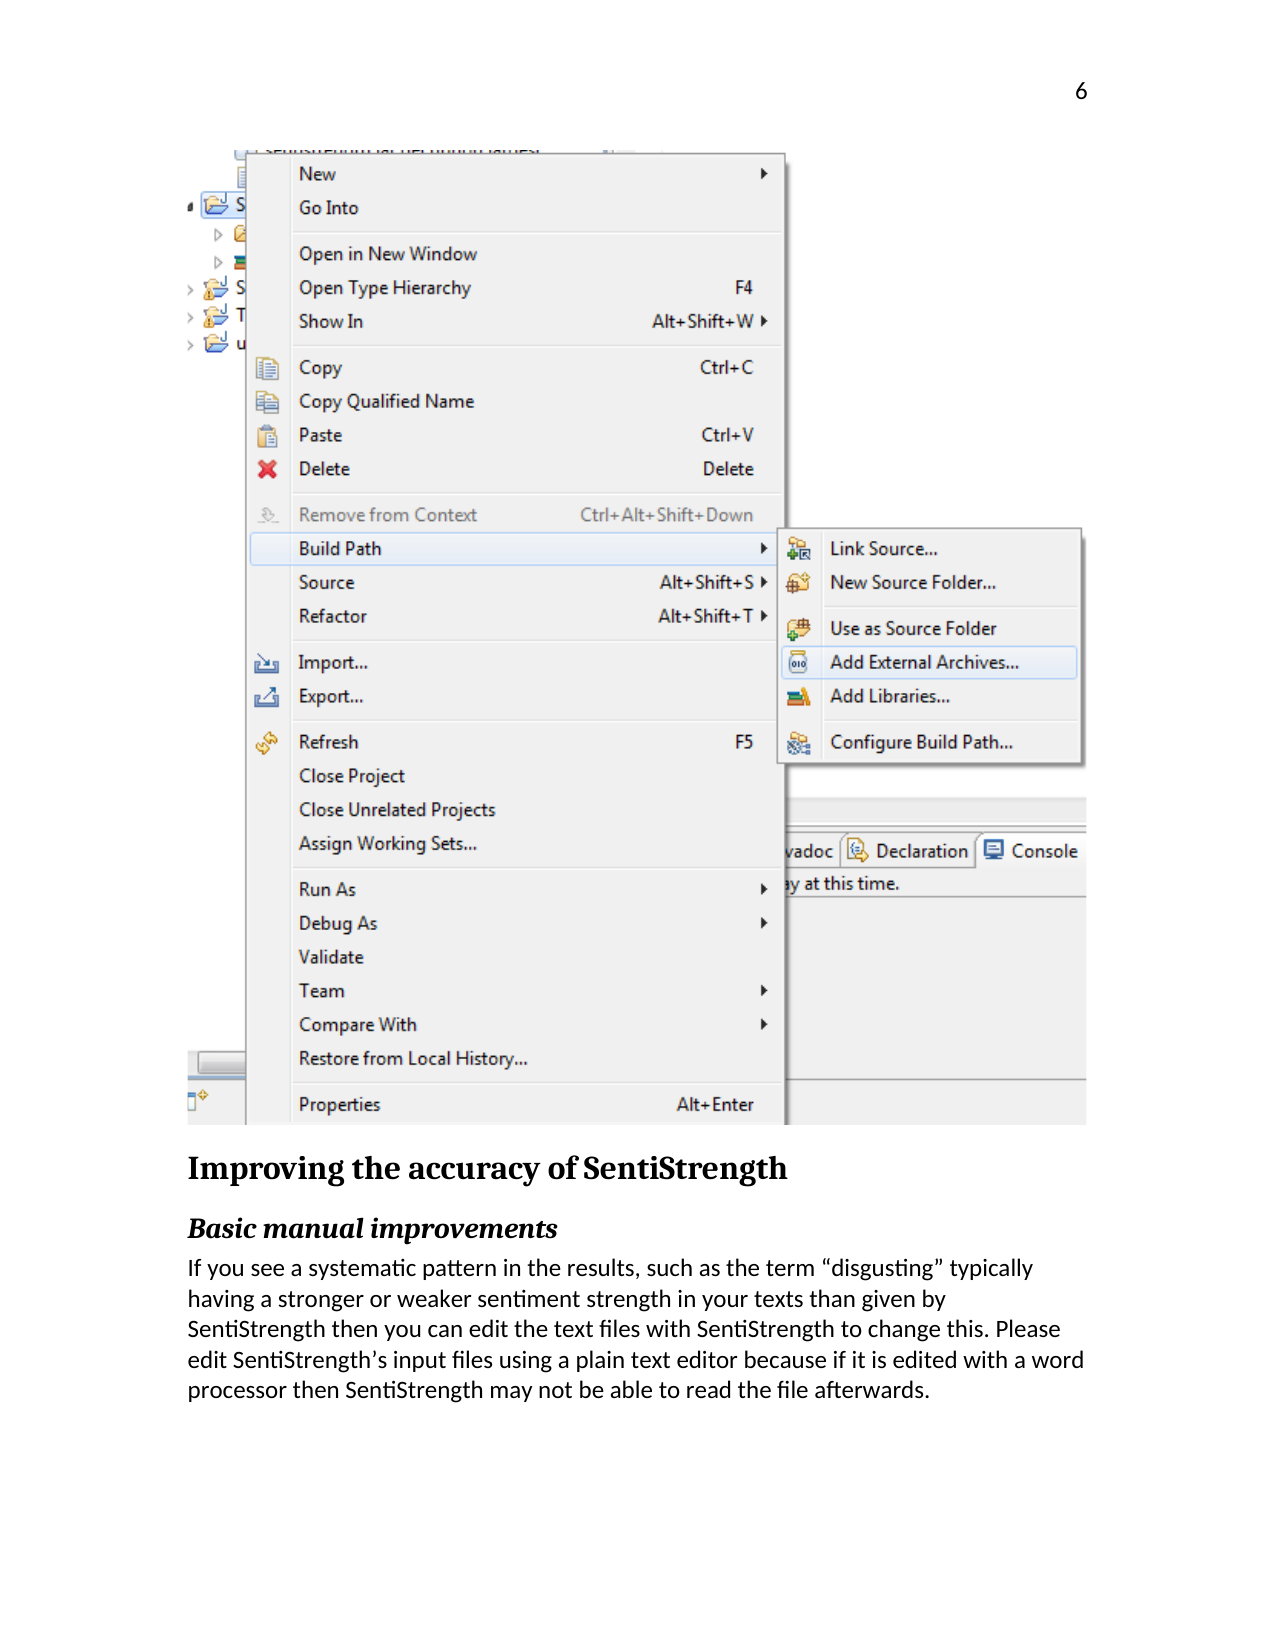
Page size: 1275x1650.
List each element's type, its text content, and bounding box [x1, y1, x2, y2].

text If you see a systematic pattern in the results, such as the term “disgusting” typically having a stronger or weaker sentiment strength in your texts than given by SentiStrength then you can edit the text files with SentiStrength to change this. Please edit SentiStrength’s input files using a plain text editor because if it is edited with a word processor then SentiStrength may not be able to read the file afterwards. [187, 1252, 1087, 1405]
subtitle Improving the accuracy of SentiStrength [187, 1149, 1087, 1188]
subtitle Basic manual improvements [187, 1213, 1087, 1246]
picture [187, 150, 1087, 1125]
